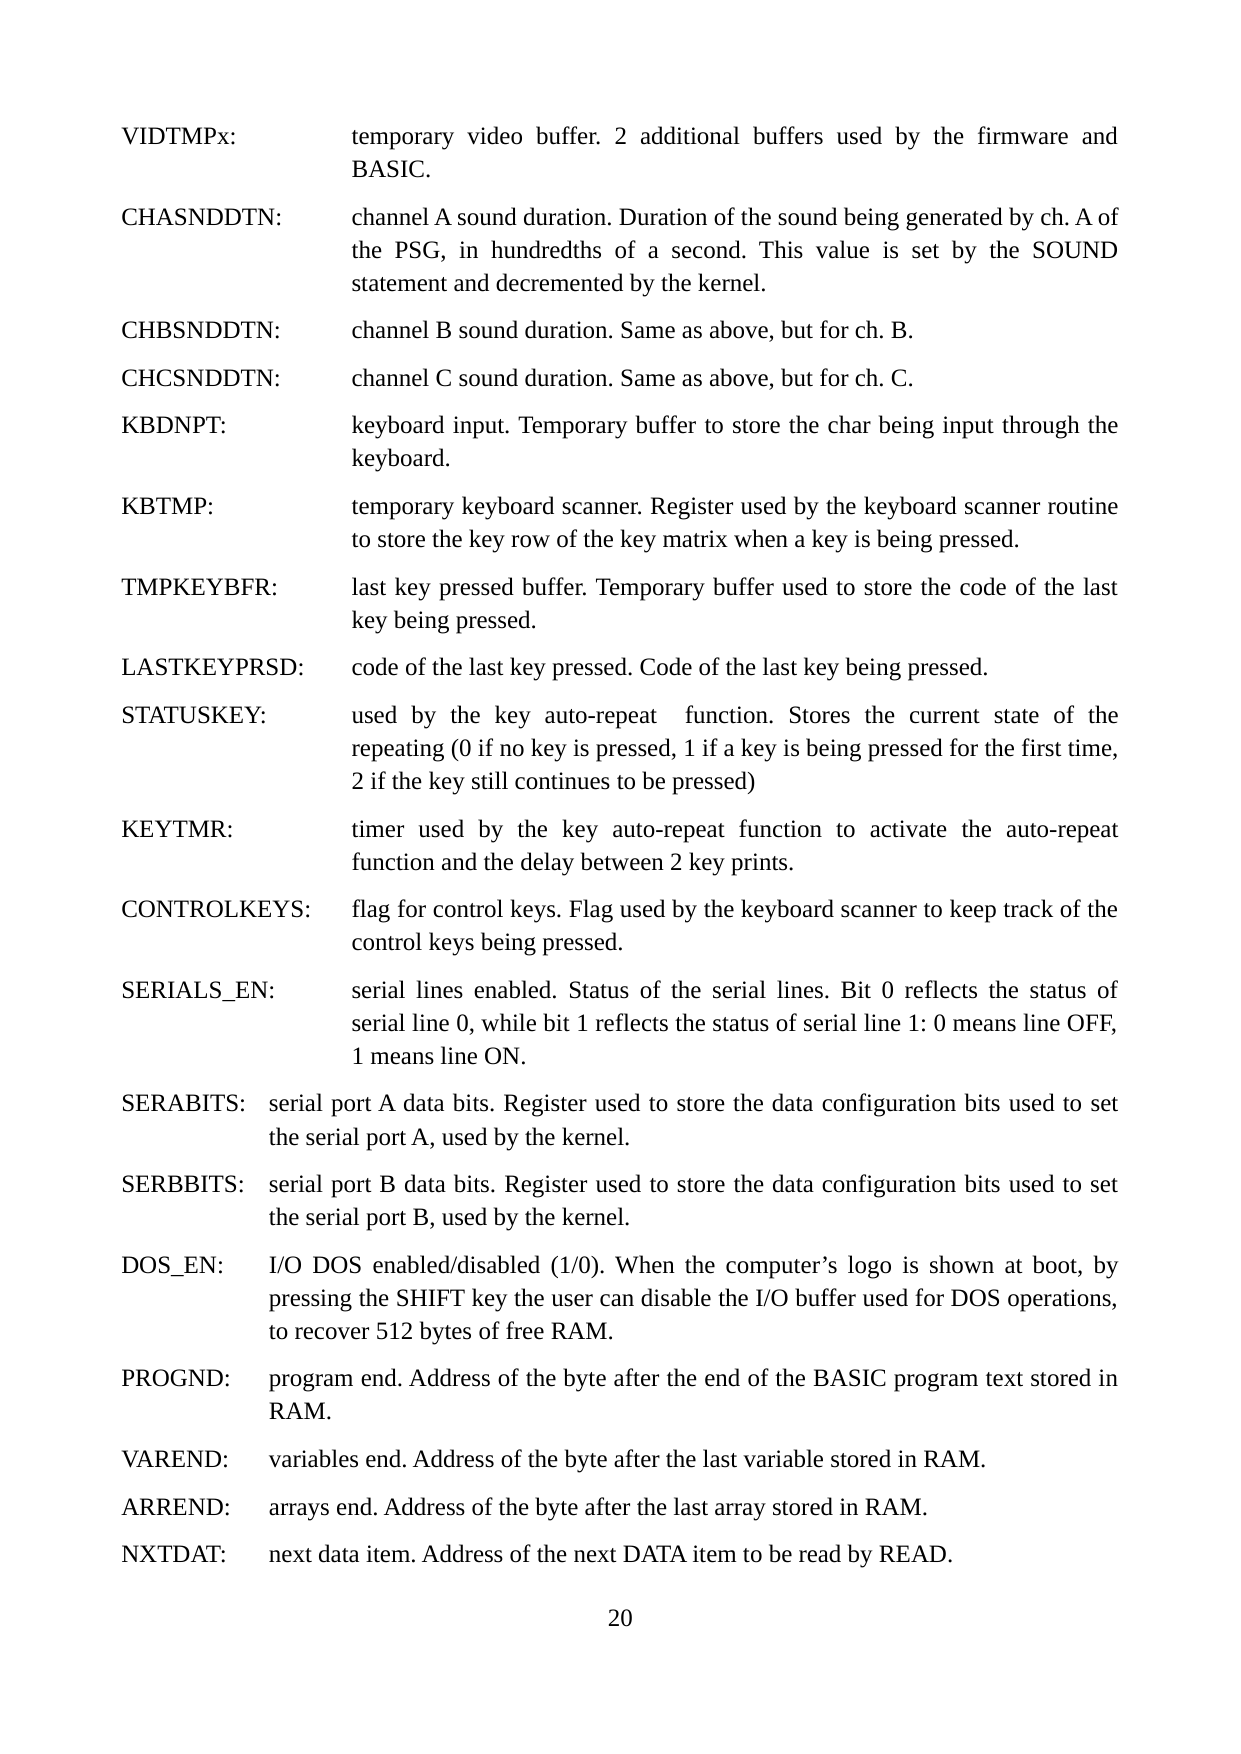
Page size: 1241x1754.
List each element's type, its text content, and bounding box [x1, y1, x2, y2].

text SERBBITS: serial port B data bits. Register used to store the data configuration bits used to set the serial port B, used by the kernel. [121, 1169, 1119, 1231]
text CHCSNDDTN: channel C sound duration. Same as above, but for ch. C. [121, 363, 1119, 392]
text STATUSKEY: used by the key auto-repeat function. Stores the current state of the repeating (0 if no key is pressed, 1 if a key is being pressed for the first time, 2 if the key still continues to be pressed) [121, 700, 1119, 795]
text CHASNDDTN: channel A sound duration. Duration of the sound being generated by ch. A of the PSG, in hundredths of a second. This value is set by the SOUND statement and decremented by the kernel. [121, 202, 1119, 296]
text SERIALS_EN: serial lines enabled. Status of the serial lines. Bit 0 reflects the status of serial line 0, while bit 1 reflects the status of serial line 1: 0 means line OFF, 1 means line ON. [121, 975, 1119, 1070]
text NXTDAT: next data item. Address of the next DATA item to be read by READ. [121, 1539, 1119, 1568]
text TMPKEYBFR: last key pressed buffer. Temporary buffer used to store the code of the last key being pressed. [121, 572, 1119, 633]
text CONTROLKEYS: flag for control keys. Flag used by the keyboard scanner to keep track of the control keys being pressed. [121, 894, 1119, 956]
text CHBSNDDTN: channel B sound duration. Same as above, but for ch. B. [121, 315, 1119, 344]
text KBDNPT: keyboard input. Temporary buffer to store the char being input through the keyboard. [121, 411, 1119, 472]
text VIDTMPx: temporary video buffer. 2 additional buffers used by the firmware and BASIC. [121, 121, 1119, 183]
text PROGND: program end. Address of the byte after the end of the BASIC program text stored in RAM. [121, 1363, 1119, 1425]
text DOS_EN: I/O DOS enabled/disabled (1/0). When the computer’s logo is shown at boot, by pressing the SHIFT key the user can disable the I/O buffer used for DOS operations, to recover 512 bytes of free RAM. [121, 1250, 1119, 1344]
text SERABITS: serial port A data bits. Register used to store the data configuration bits used to set the serial port A, used by the kernel. [121, 1088, 1119, 1150]
text KEYTMR: timer used by the key auto-repeat function to activate the auto-repeat function and the delay between 2 key prints. [121, 814, 1119, 875]
text ARREND: arrays end. Address of the byte after the last array stored in RAM. [121, 1492, 1119, 1520]
text KBTMP: temporary keyboard scanner. Register used by the keyboard scanner routine to store the key row of the key matrix when a key is being pressed. [121, 491, 1119, 553]
text VAREND: variables end. Address of the byte after the last variable stored in RAM. [121, 1444, 1119, 1473]
text LASTKEYPRSD: code of the last key pressed. Code of the last key being pressed. [121, 652, 1119, 681]
